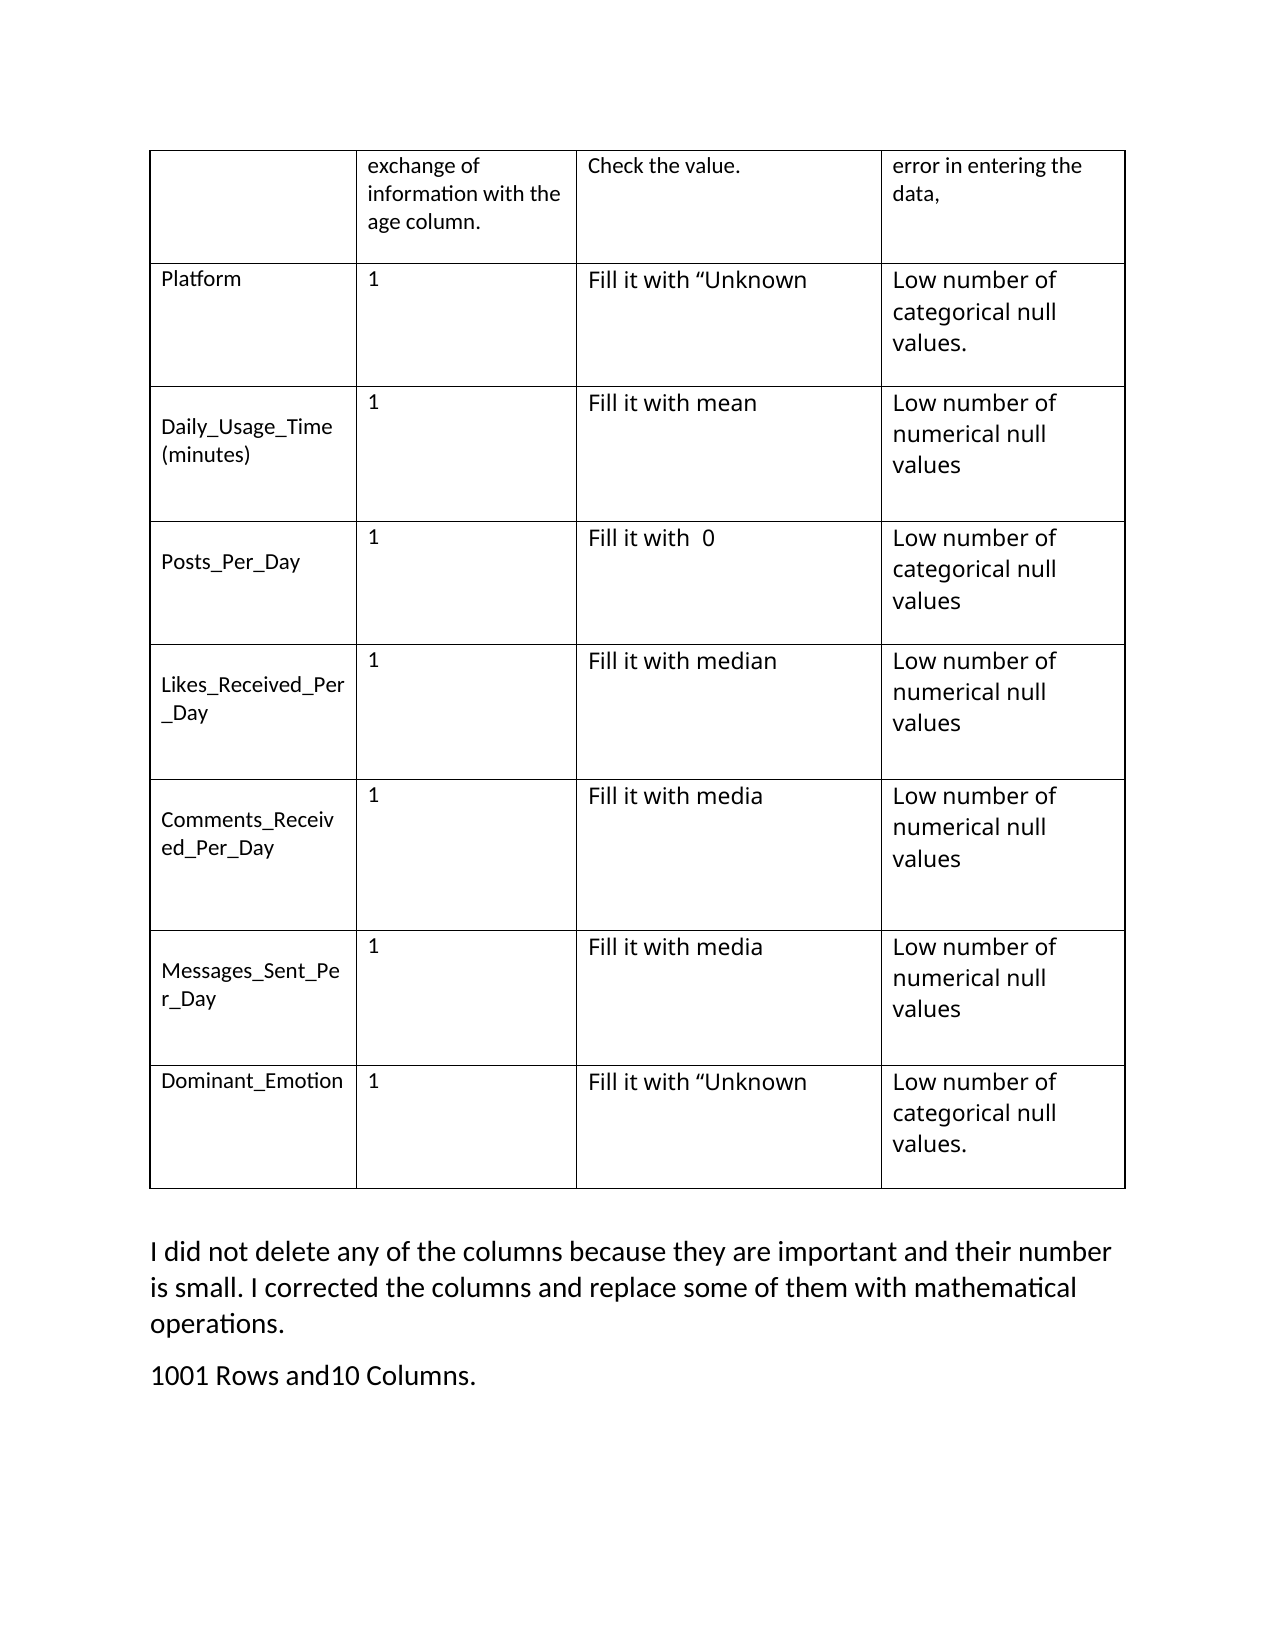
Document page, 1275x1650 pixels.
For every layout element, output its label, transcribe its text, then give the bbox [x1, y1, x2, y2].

table_cell 1 [357, 522, 576, 644]
table_cell Low number of numerical null values [882, 780, 1124, 930]
table_cell 1 [357, 264, 576, 386]
table_cell 1 [357, 645, 576, 779]
text 1001 Rows and10 Columns. [150, 1357, 1125, 1393]
table_cell Likes_Received_Per_Day [151, 645, 356, 779]
table_cell Comments_Received_Per_Day [151, 780, 356, 930]
table_cell Dominant_Emotion [151, 1066, 356, 1188]
table_cell Low number of numerical null values [882, 645, 1124, 779]
table_cell Check the value. [577, 151, 881, 263]
table_cell Fill it with 0 [577, 522, 881, 644]
table_cell 1 [357, 387, 576, 521]
table_cell Messages_Sent_Per_Day [151, 931, 356, 1065]
table_cell 1 [357, 780, 576, 930]
table_cell Platform [151, 264, 356, 386]
table_cell exchange of information with the age column. [357, 151, 576, 263]
table_cell Fill it with median [577, 645, 881, 779]
table_cell Fill it with “Unknown [577, 1066, 881, 1188]
table_cell Low number of categorical null values. [882, 264, 1124, 386]
table_cell Low number of numerical null values [882, 387, 1124, 521]
table_cell Posts_Per_Day [151, 522, 356, 644]
table_cell Fill it with media [577, 931, 881, 1065]
table_cell Fill it with media [577, 780, 881, 930]
table_cell [151, 151, 356, 263]
table_cell Fill it with “Unknown [577, 264, 881, 386]
table_cell Low number of categorical null values [882, 522, 1124, 644]
table_cell 1 [357, 1066, 576, 1188]
table_cell Daily_Usage_Time (minutes) [151, 387, 356, 521]
table_cell Low number of categorical null values. [882, 1066, 1124, 1188]
text I did not delete any of the columns because they are important and their number is small. I corrected the columns and replace some of them with mathematical operations. [150, 1233, 1125, 1340]
table_cell Low number of numerical null values [882, 931, 1124, 1065]
table_cell error in entering the data, [882, 151, 1124, 263]
table_cell Fill it with mean [577, 387, 881, 521]
table_cell 1 [357, 931, 576, 1065]
